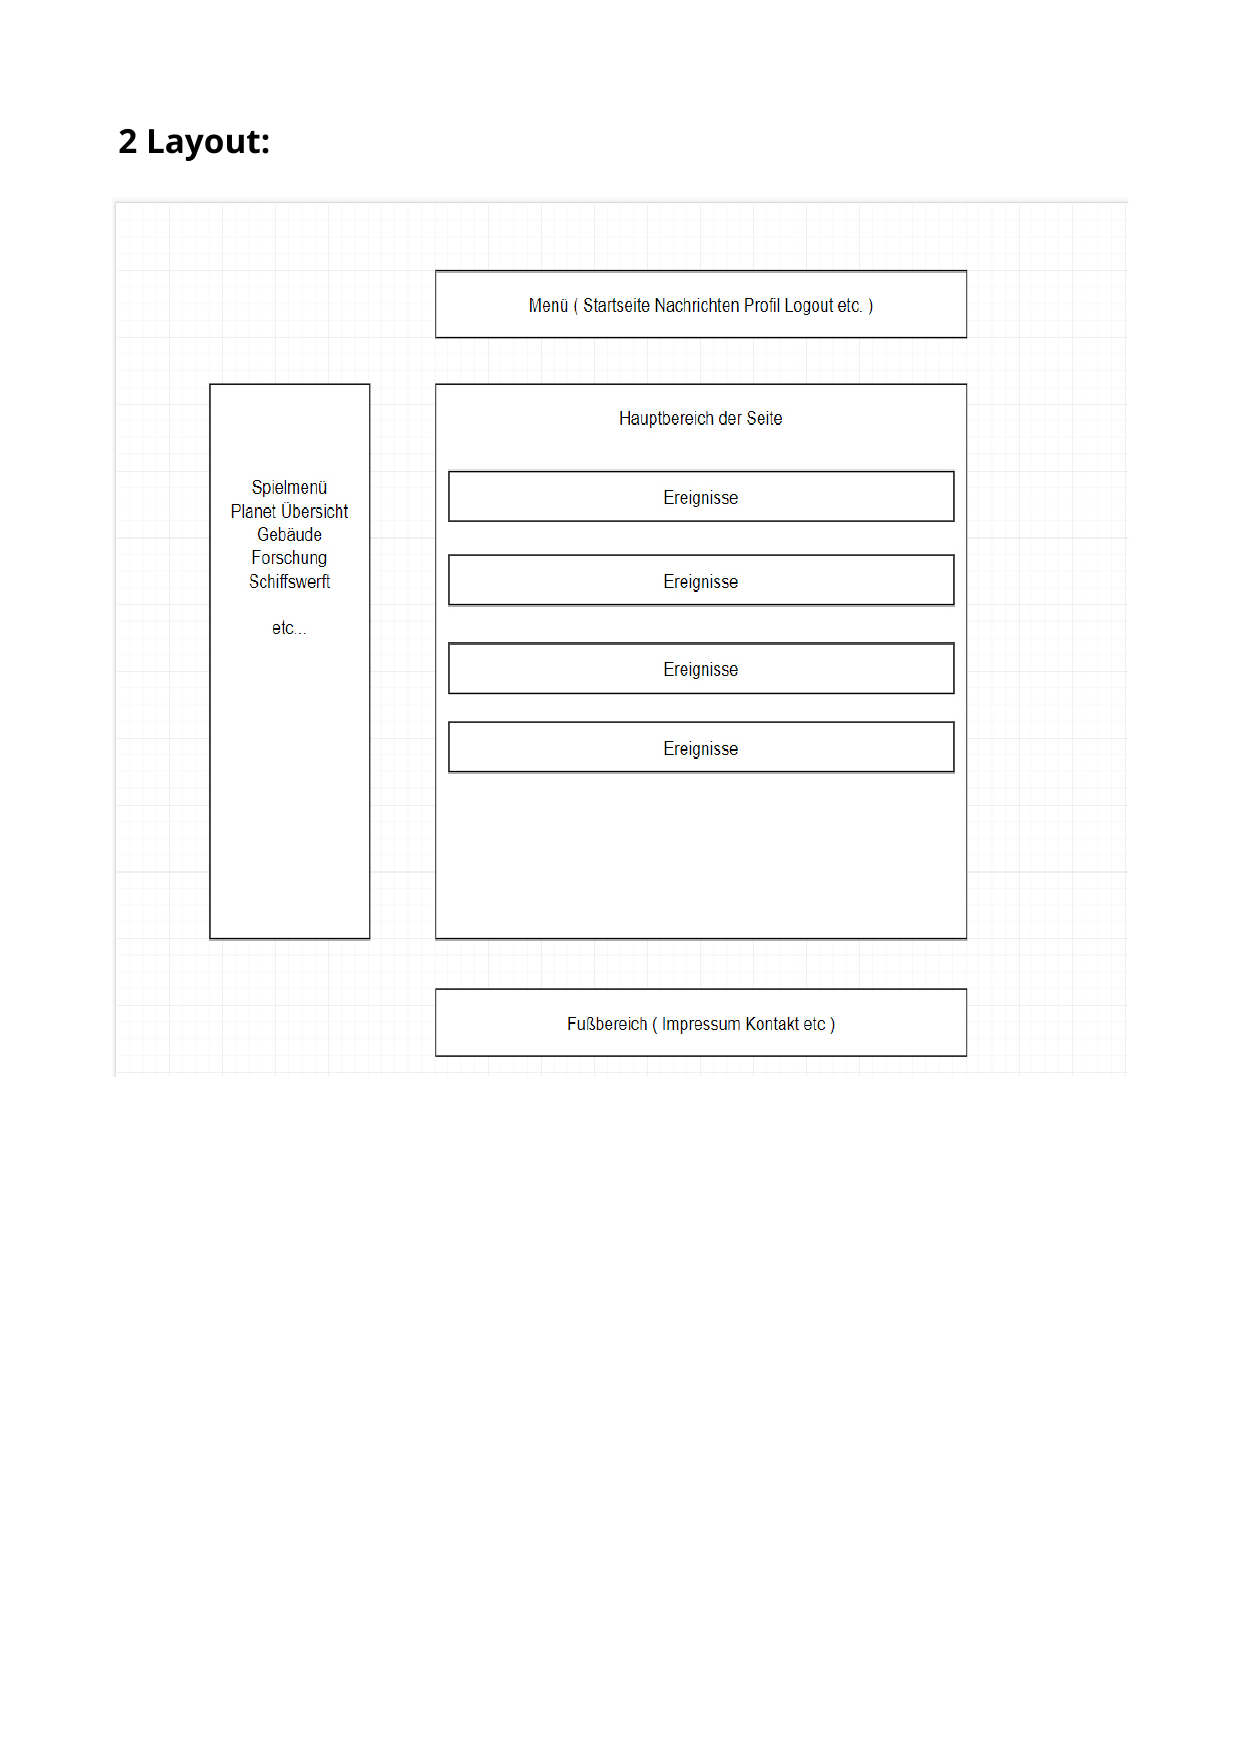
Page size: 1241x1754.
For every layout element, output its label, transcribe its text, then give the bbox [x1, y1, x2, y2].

text 2 Layout: [118, 118, 1122, 163]
